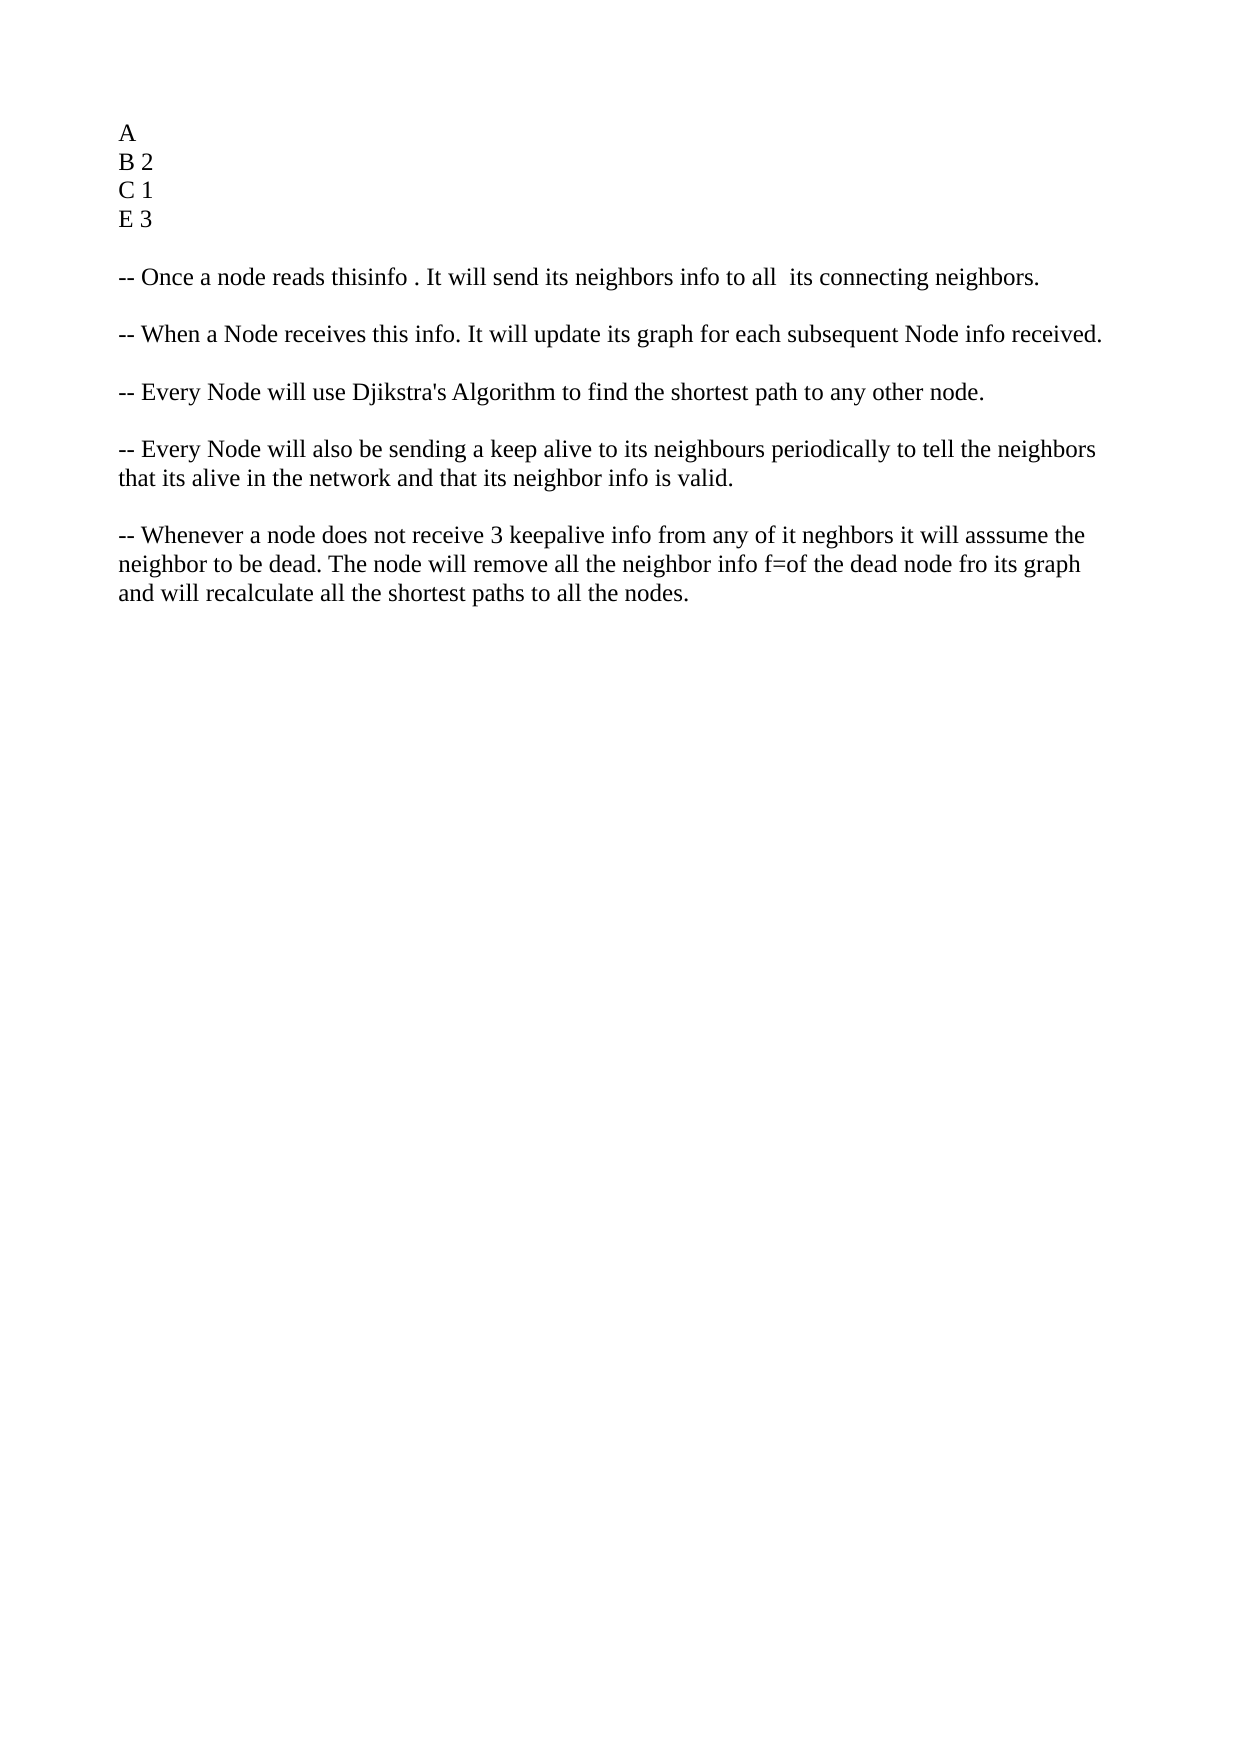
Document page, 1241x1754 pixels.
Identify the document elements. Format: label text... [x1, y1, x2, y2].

text E 3 [118, 204, 1122, 233]
text -- Whenever a node does not receive 3 keepalive info from any of it neghbors it will asssume the neighbor to be dead. The node will remove all the neighbor info f=of the dead node fro its graph and will recalculate all the shortest paths to all the nodes. [118, 521, 1122, 607]
text B 2 [118, 147, 1122, 176]
text -- Every Node will also be sending a keep alive to its neighbours periodically to tell the neighbors that its alive in the network and that its neighbor info is valid. [118, 434, 1122, 492]
text -- When a Node receives this info. It will update its graph for each subsequent Node info received. [118, 319, 1122, 348]
text C 1 [118, 176, 1122, 204]
text -- Every Node will use Djikstra's Algorithm to find the shortest path to any other node. [118, 377, 1122, 406]
text A [118, 118, 1122, 147]
text -- Once a node reads thisinfo . It will send its neighbors info to all its connecting neighbors. [118, 262, 1122, 291]
